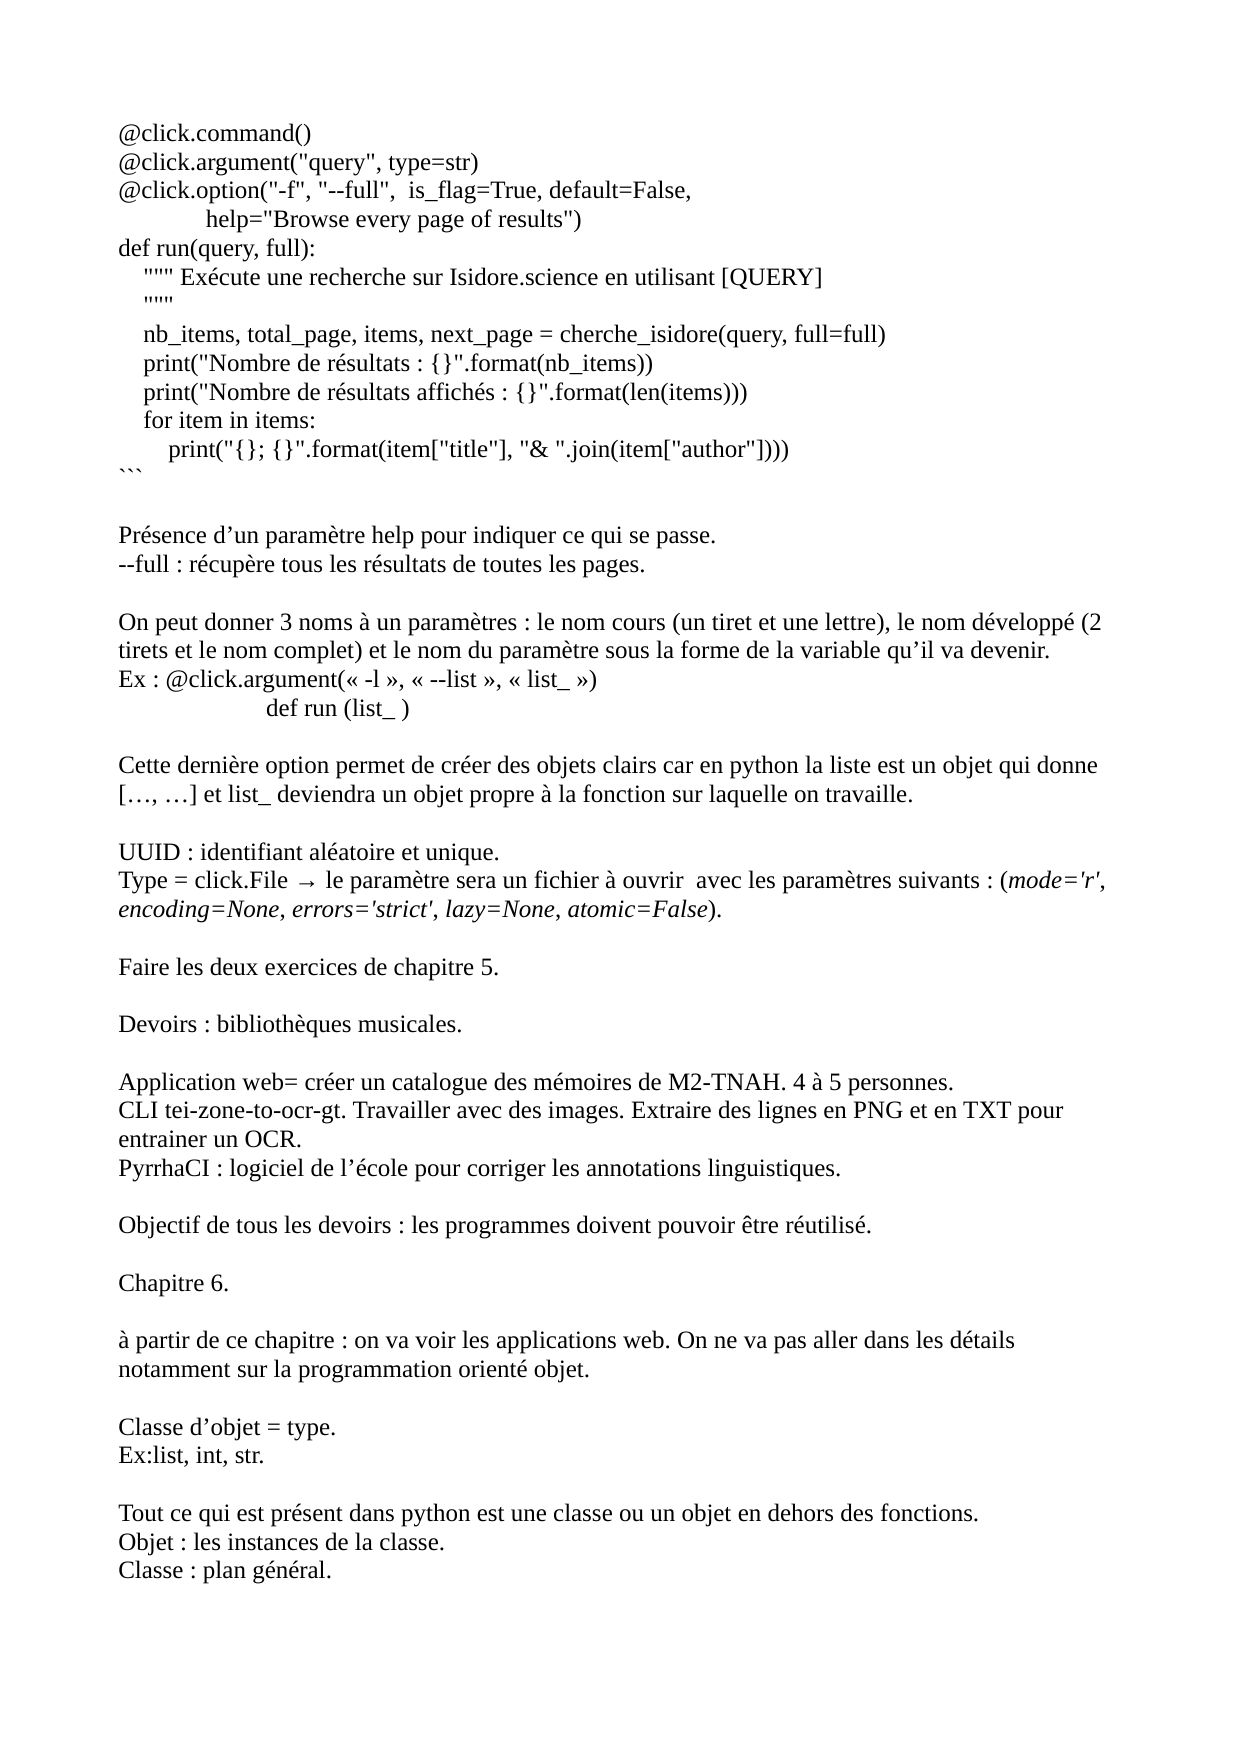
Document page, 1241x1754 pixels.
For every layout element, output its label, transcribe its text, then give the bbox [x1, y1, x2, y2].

text @click.argument("query", type=str) [118, 147, 1122, 176]
text Objectif de tous les devoirs : les programmes doivent pouvoir être réutilisé. [118, 1211, 1122, 1239]
text print("Nombre de résultats affichés : {}".format(len(items))) [118, 377, 1122, 406]
text Présence d’un paramètre help pour indiquer ce qui se passe. [118, 521, 1122, 549]
text Application web= créer un catalogue des mémoires de M2-TNAH. 4 à 5 personnes. [118, 1067, 1122, 1096]
text Classe : plan général. [118, 1556, 1122, 1584]
text for item in items: [118, 406, 1122, 434]
text Chapitre 6. [118, 1268, 1122, 1297]
text On peut donner 3 noms à un paramètres : le nom cours (un tiret et une lettre), le nom développé (2 tirets et le nom complet) et le nom du paramètre sous la forme de la variable qu’il va devenir. [118, 607, 1122, 664]
text @click.option("-f", "--full", is_flag=True, default=False, [118, 176, 1122, 204]
text Objet : les instances de la classe. [118, 1527, 1122, 1556]
text Faire les deux exercices de chapitre 5. [118, 952, 1122, 981]
text à partir de ce chapitre : on va voir les applications web. On ne va pas aller dans les détails notamment sur la programmation orienté objet. [118, 1326, 1122, 1383]
text """ [118, 291, 1122, 319]
text help="Browse every page of results") [118, 204, 1122, 233]
text PyrrhaCI : logiciel de l’école pour corriger les annotations linguistiques. [118, 1153, 1122, 1182]
text @click.command() [118, 118, 1122, 147]
text CLI tei-zone-to-ocr-gt. Travailler avec des images. Extraire des lignes en PNG et en TXT pour entrainer un OCR. [118, 1096, 1122, 1153]
text Ex : @click.argument(« -l », « --list », « list_ ») [118, 664, 1122, 693]
text Type = click.File → le paramètre sera un fichier à ouvrir avec les paramètres suivants : (mode='r', encoding=None, errors='strict', lazy=None, atomic=False). [118, 866, 1122, 923]
text print("{}; {}".format(item["title"], "& ".join(item["author"]))) [118, 434, 1122, 463]
text def run (list_ ) [118, 693, 1122, 722]
text Classe d’objet = type. [118, 1412, 1122, 1441]
text --full : récupère tous les résultats de toutes les pages. [118, 549, 1122, 578]
text ``` [118, 463, 1122, 492]
text def run(query, full): [118, 233, 1122, 262]
text """ Exécute une recherche sur Isidore.science en utilisant [QUERY] [118, 262, 1122, 291]
text Cette dernière option permet de créer des objets clairs car en python la liste est un objet qui donne […, …] et list_ deviendra un objet propre à la fonction sur laquelle on travaille. [118, 751, 1122, 808]
text UUID : identifiant aléatoire et unique. [118, 837, 1122, 866]
text Devoirs : bibliothèques musicales. [118, 1009, 1122, 1038]
text nb_items, total_page, items, next_page = cherche_isidore(query, full=full) [118, 319, 1122, 348]
text print("Nombre de résultats : {}".format(nb_items)) [118, 348, 1122, 377]
text Tout ce qui est présent dans python est une classe ou un objet en dehors des fonctions. [118, 1498, 1122, 1527]
text Ex:list, int, str. [118, 1441, 1122, 1469]
